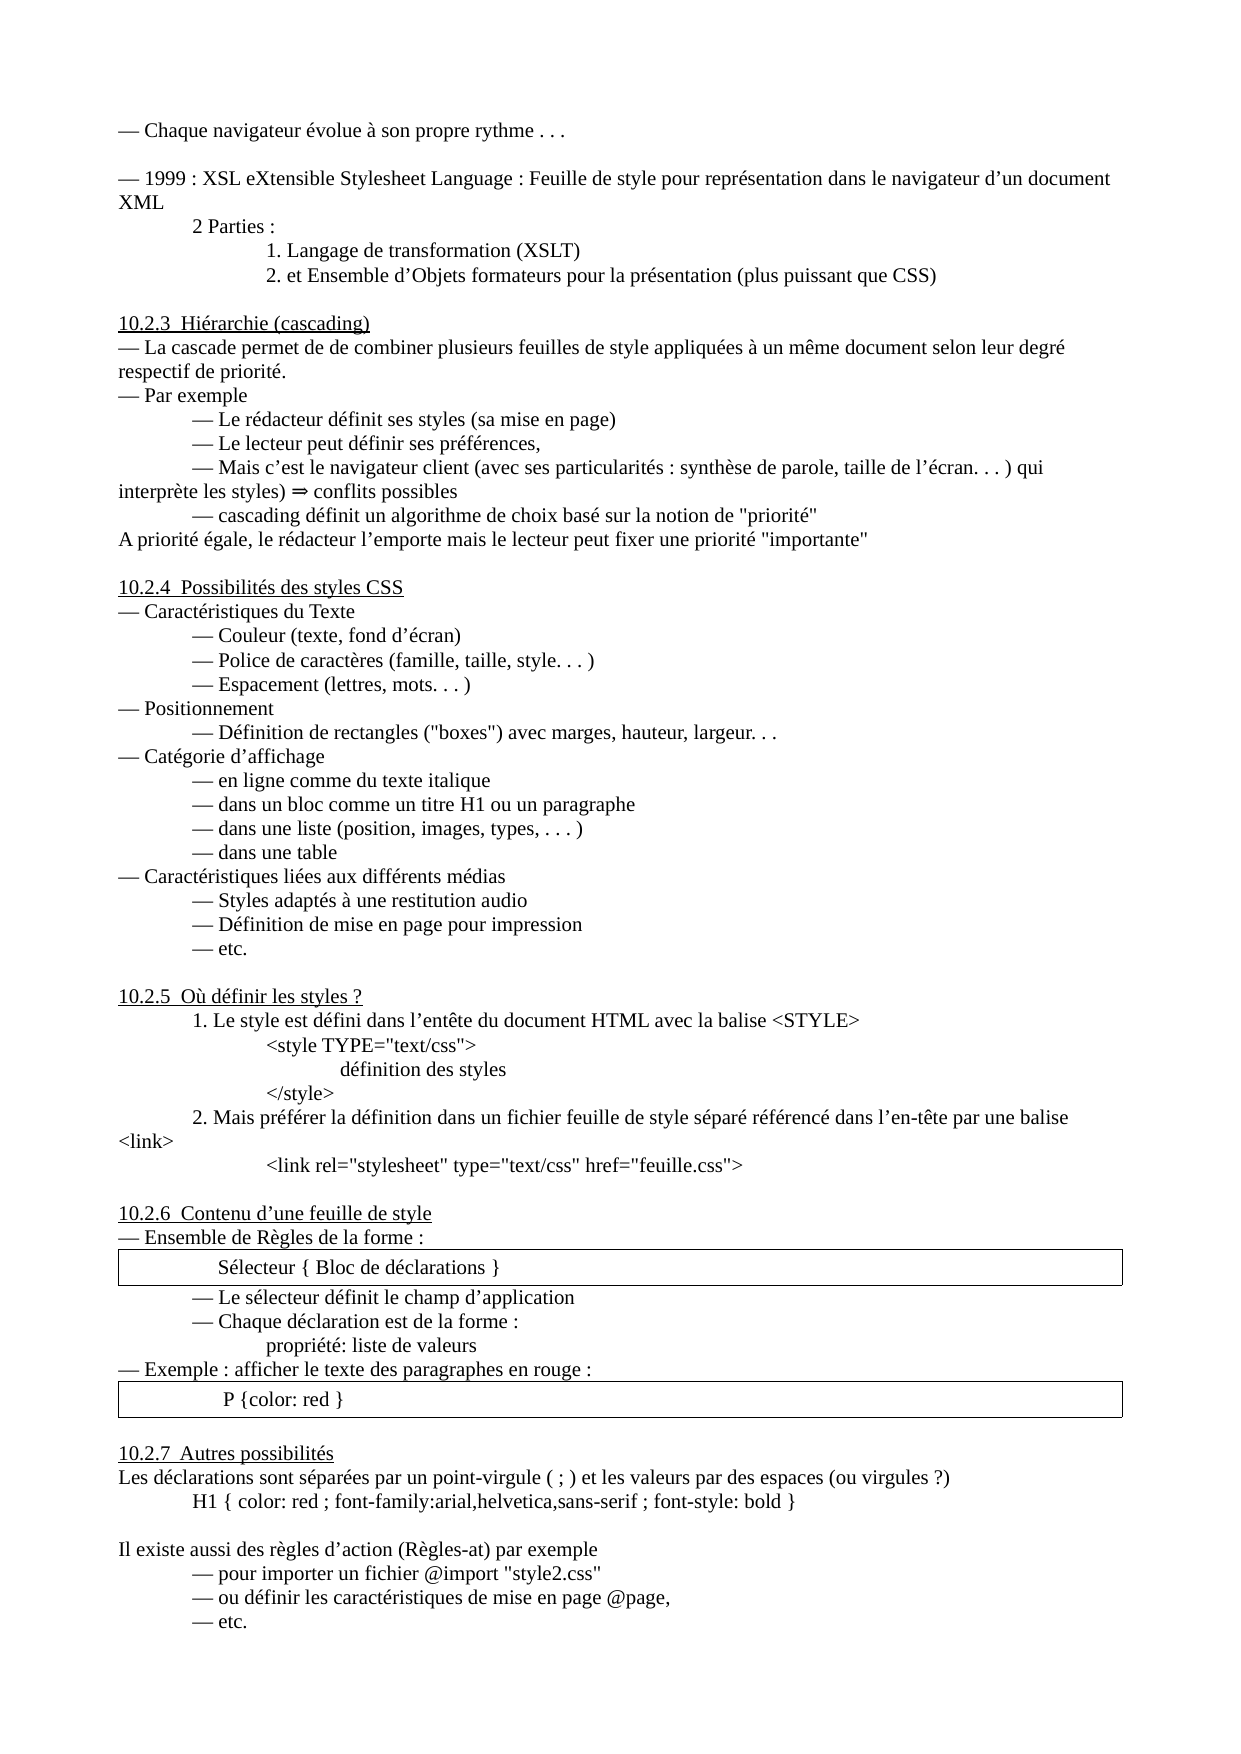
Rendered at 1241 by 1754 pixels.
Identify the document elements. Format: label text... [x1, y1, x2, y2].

text — Mais c’est le navigateur client (avec ses particularités : synthèse de parole, taille de l’écran. . . ) qui interprète les styles) ⇒ conflits possibles [118, 455, 1122, 503]
text 10.2.6 Contenu d’une feuille de style [118, 1201, 1122, 1225]
text — dans un bloc comme un titre H1 ou un paragraphe [118, 792, 1122, 816]
table_header P {color: red } [119, 1382, 1122, 1417]
text — Couleur (texte, fond d’écran) [118, 623, 1122, 647]
text — Le sélecteur définit le champ d’application [118, 1286, 1122, 1309]
text — etc. [118, 936, 1122, 960]
text — 1999 : XSL eXtensible Stylesheet Language : Feuille de style pour représentation dans le navigateur d’un document XML [118, 166, 1122, 214]
text Il existe aussi des règles d’action (Règles-at) par exemple [118, 1537, 1122, 1561]
text — Styles adaptés à une restitution audio [118, 888, 1122, 912]
table_header Sélecteur { Bloc de déclarations } [119, 1250, 1122, 1285]
text 2. Mais préférer la définition dans un fichier feuille de style séparé référencé dans l’en-tête par une balise <link> [118, 1105, 1122, 1153]
text 10.2.5 Où définir les styles ? [118, 984, 1122, 1008]
text — Par exemple [118, 383, 1122, 407]
text A priorité égale, le rédacteur l’emporte mais le lecteur peut fixer une priorité "importante" [118, 527, 1122, 551]
text 2 Parties : [118, 214, 1122, 238]
text — dans une liste (position, images, types, . . . ) [118, 816, 1122, 840]
text — Catégorie d’affichage [118, 744, 1122, 768]
text — Exemple : afficher le texte des paragraphes en rouge : [118, 1357, 1122, 1381]
text </style> [118, 1081, 1122, 1105]
text — dans une table [118, 840, 1122, 864]
text — ou définir les caractéristiques de mise en page @page, [118, 1585, 1122, 1609]
text — Caractéristiques du Texte [118, 599, 1122, 623]
text — Définition de mise en page pour impression [118, 912, 1122, 936]
text — Chaque navigateur évolue à son propre rythme . . . [118, 118, 1122, 142]
text Les déclarations sont séparées par un point-virgule ( ; ) et les valeurs par des espaces (ou virgules ?) [118, 1465, 1122, 1489]
text — etc. [118, 1609, 1122, 1633]
text propriété: liste de valeurs [118, 1333, 1122, 1357]
text — cascading définit un algorithme de choix basé sur la notion de "priorité" [118, 503, 1122, 527]
text 10.2.3 Hiérarchie (cascading) [118, 311, 1122, 335]
text — Police de caractères (famille, taille, style. . . ) [118, 647, 1122, 672]
text — en ligne comme du texte italique [118, 768, 1122, 792]
text H1 { color: red ; font-family:arial,helvetica,sans-serif ; font-style: bold } [118, 1489, 1122, 1513]
text 1. Le style est défini dans l’entête du document HTML avec la balise <STYLE> [118, 1008, 1122, 1032]
text 10.2.4 Possibilités des styles CSS [118, 575, 1122, 599]
text 10.2.7 Autres possibilités [118, 1441, 1122, 1465]
text — La cascade permet de de combiner plusieurs feuilles de style appliquées à un même document selon leur degré respectif de priorité. [118, 335, 1122, 383]
text — Espacement (lettres, mots. . . ) [118, 672, 1122, 696]
text — Le lecteur peut définir ses préférences, [118, 431, 1122, 455]
text — Ensemble de Règles de la forme : [118, 1225, 1122, 1249]
text — Caractéristiques liées aux différents médias [118, 864, 1122, 888]
text <link rel="stylesheet" type="text/css" href="feuille.css"> [118, 1153, 1122, 1177]
text définition des styles [118, 1057, 1122, 1081]
text — Le rédacteur définit ses styles (sa mise en page) [118, 407, 1122, 431]
text 2. et Ensemble d’Objets formateurs pour la présentation (plus puissant que CSS) [118, 262, 1122, 287]
text <style TYPE="text/css"> [118, 1032, 1122, 1057]
text 1. Langage de transformation (XSLT) [118, 238, 1122, 262]
text — Définition de rectangles ("boxes") avec marges, hauteur, largeur. . . [118, 720, 1122, 744]
text — pour importer un fichier @import "style2.css" [118, 1561, 1122, 1585]
text — Positionnement [118, 696, 1122, 720]
text — Chaque déclaration est de la forme : [118, 1309, 1122, 1333]
